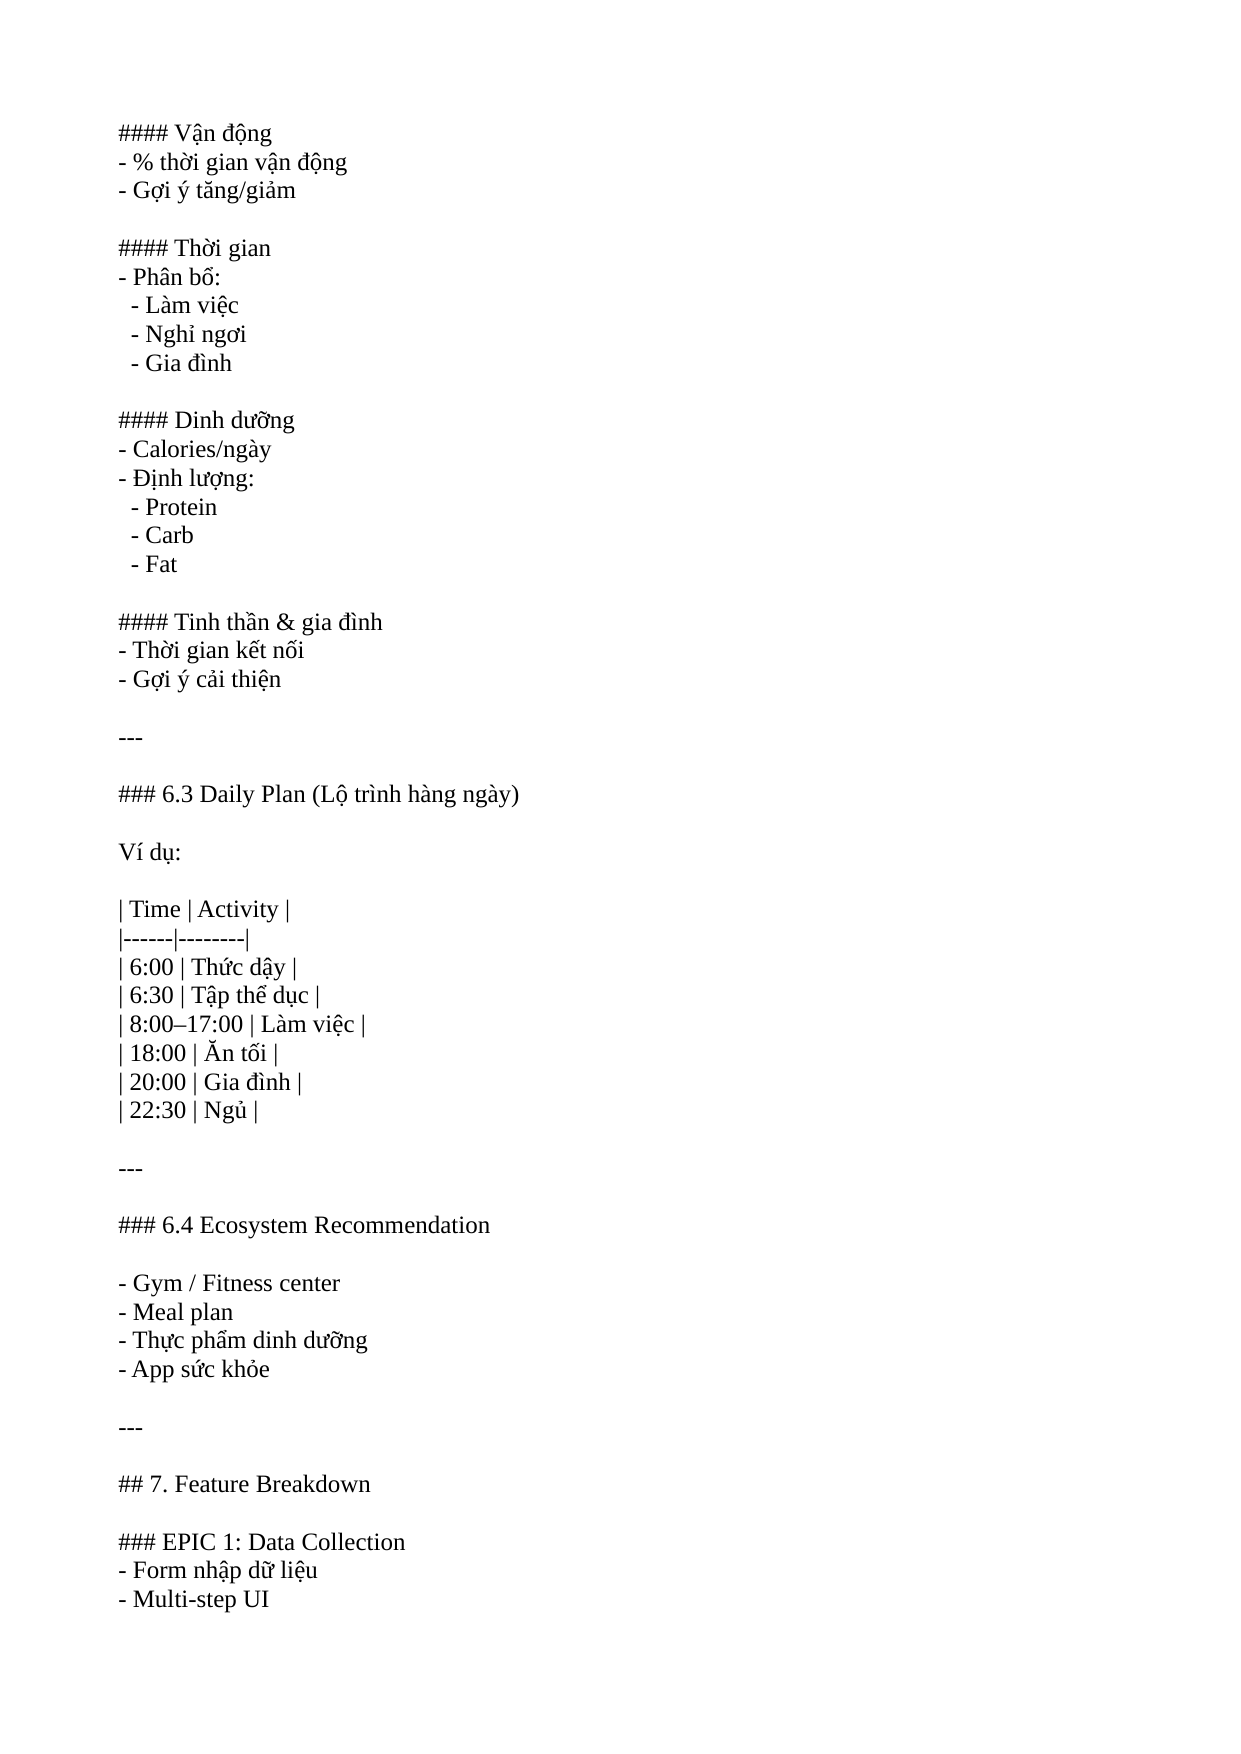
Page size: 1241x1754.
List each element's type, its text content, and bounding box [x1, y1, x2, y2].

text ### 6.3 Daily Plan (Lộ trình hàng ngày) [118, 779, 1122, 808]
text - Form nhập dữ liệu [118, 1556, 1122, 1584]
text - Nghỉ ngơi [118, 319, 1122, 348]
text - Định lượng: [118, 463, 1122, 492]
text - Thời gian kết nối [118, 636, 1122, 664]
text --- [118, 1412, 1122, 1441]
text | 18:00 | Ăn tối | [118, 1038, 1122, 1067]
text - Calories/ngày [118, 434, 1122, 463]
text - Gia đình [118, 348, 1122, 377]
text | 6:00 | Thức dậy | [118, 952, 1122, 981]
text - App sức khỏe [118, 1354, 1122, 1383]
text - Carb [118, 521, 1122, 549]
text - Phân bổ: [118, 262, 1122, 291]
text - Thực phẩm dinh dưỡng [118, 1326, 1122, 1354]
text | Time | Activity | [118, 894, 1122, 923]
text - Multi-step UI [118, 1584, 1122, 1613]
text #### Dinh dưỡng [118, 406, 1122, 434]
text ### EPIC 1: Data Collection [118, 1527, 1122, 1556]
text | 6:30 | Tập thể dục | [118, 981, 1122, 1009]
text - Gym / Fitness center [118, 1268, 1122, 1297]
text ## 7. Feature Breakdown [118, 1469, 1122, 1498]
text | 20:00 | Gia đình | [118, 1067, 1122, 1096]
text Ví dụ: [118, 837, 1122, 866]
text #### Tinh thần & gia đình [118, 607, 1122, 636]
text --- [118, 1153, 1122, 1182]
text #### Vận động [118, 118, 1122, 147]
text |------|--------| [118, 923, 1122, 952]
text - Protein [118, 492, 1122, 521]
text - Làm việc [118, 291, 1122, 319]
text - % thời gian vận động [118, 147, 1122, 176]
text | 8:00–17:00 | Làm việc | [118, 1009, 1122, 1038]
text - Fat [118, 549, 1122, 578]
text | 22:30 | Ngủ | [118, 1096, 1122, 1124]
text --- [118, 722, 1122, 751]
text - Meal plan [118, 1297, 1122, 1326]
text - Gợi ý tăng/giảm [118, 176, 1122, 204]
text ### 6.4 Ecosystem Recommendation [118, 1211, 1122, 1239]
text - Gợi ý cải thiện [118, 664, 1122, 693]
text #### Thời gian [118, 233, 1122, 262]
